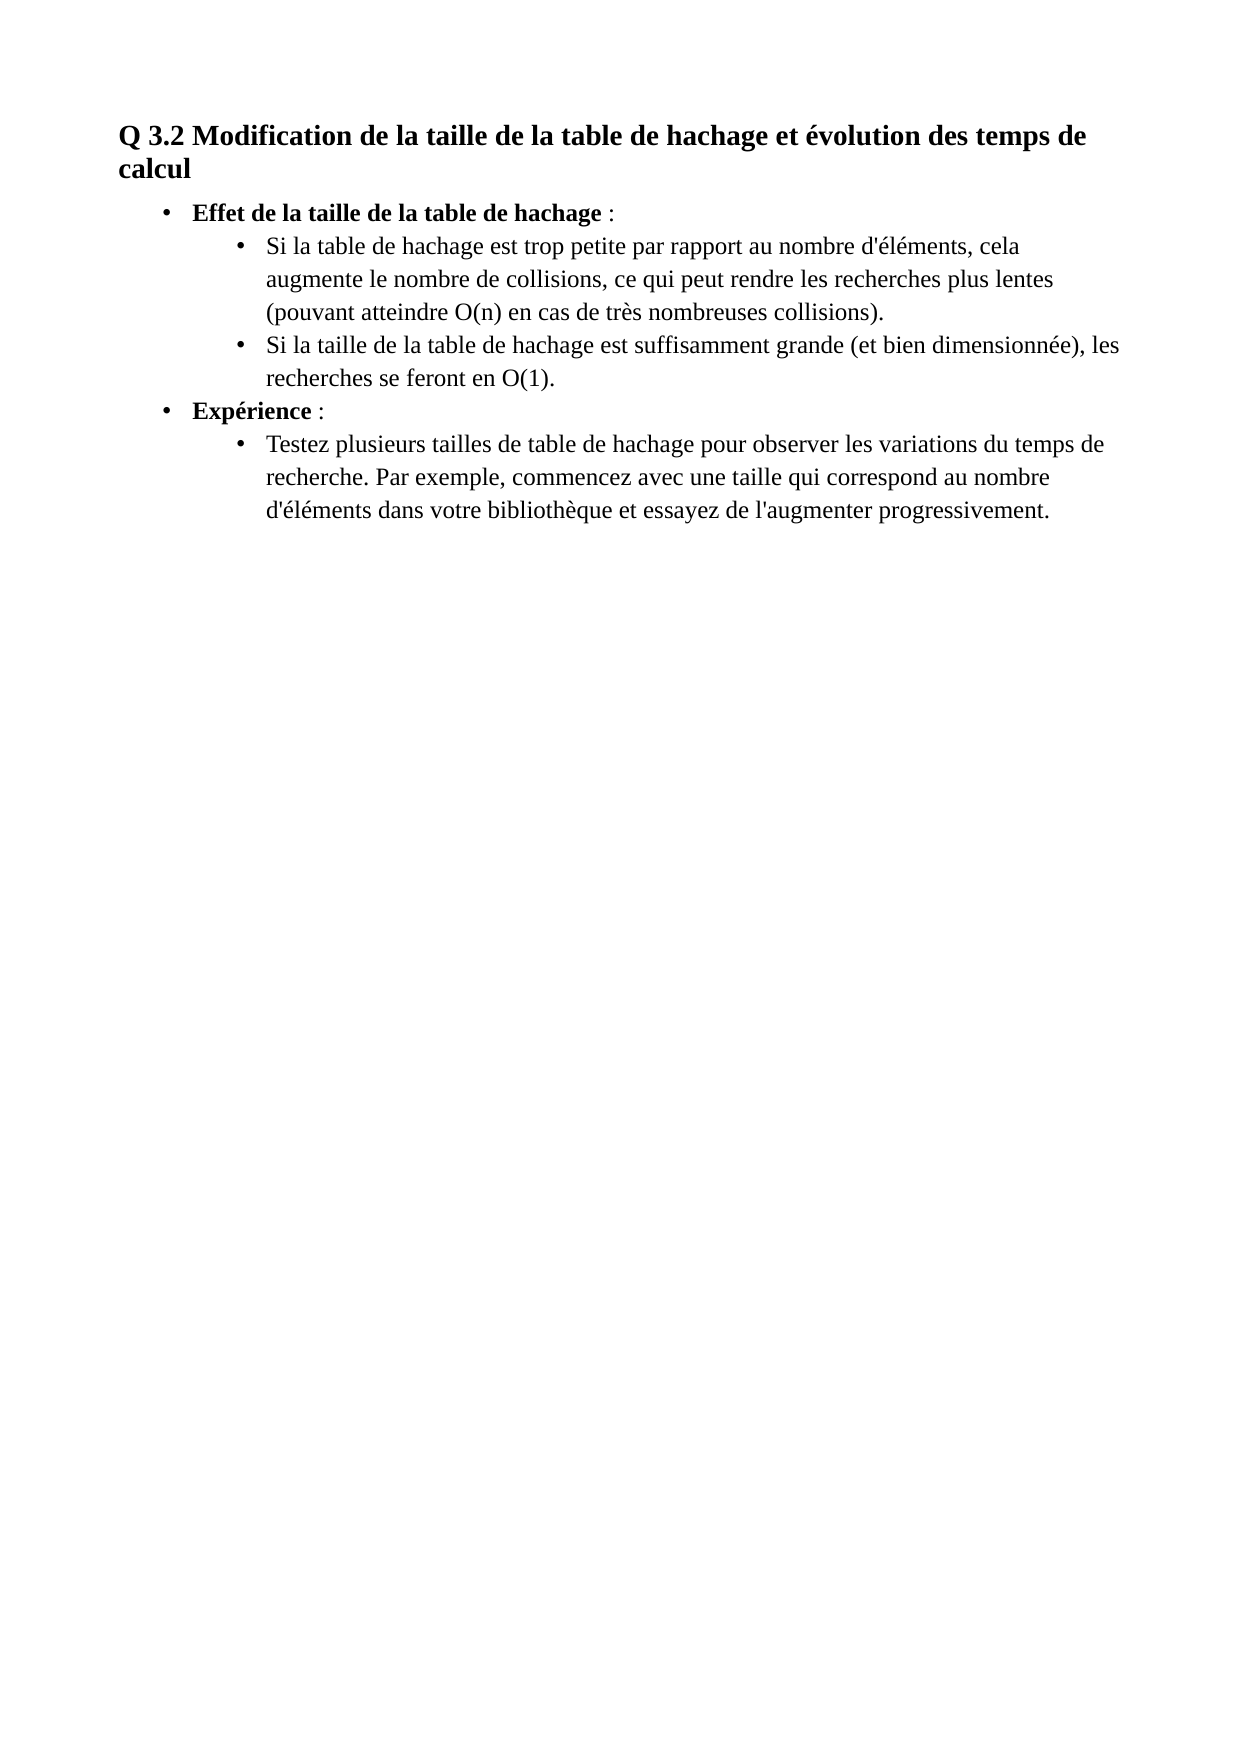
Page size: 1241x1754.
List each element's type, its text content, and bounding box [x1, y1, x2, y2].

list Testez plusieurs tailles de table de hachage pour observer les variations du temps de recherche. Par exemple, commencez avec une taille qui correspond au nombre d'éléments dans votre bibliothèque et essayez de l'augmenter progressivement. [236, 429, 1122, 524]
list Si la taille de la table de hachage est suffisamment grande (et bien dimensionnée), les recherches se feront en O(1). [236, 330, 1122, 392]
list Si la table de hachage est trop petite par rapport au nombre d'éléments, cela augmente le nombre de collisions, ce qui peut rendre les recherches plus lentes (pouvant atteindre O(n) en cas de très nombreuses collisions). [236, 231, 1122, 326]
list Effet de la taille de la table de hachage : [162, 198, 1122, 226]
list Expérience : [162, 396, 1122, 424]
subtitle Q 3.2 Modification de la taille de la table de hachage et évolution des temps de calcul [118, 118, 1122, 185]
